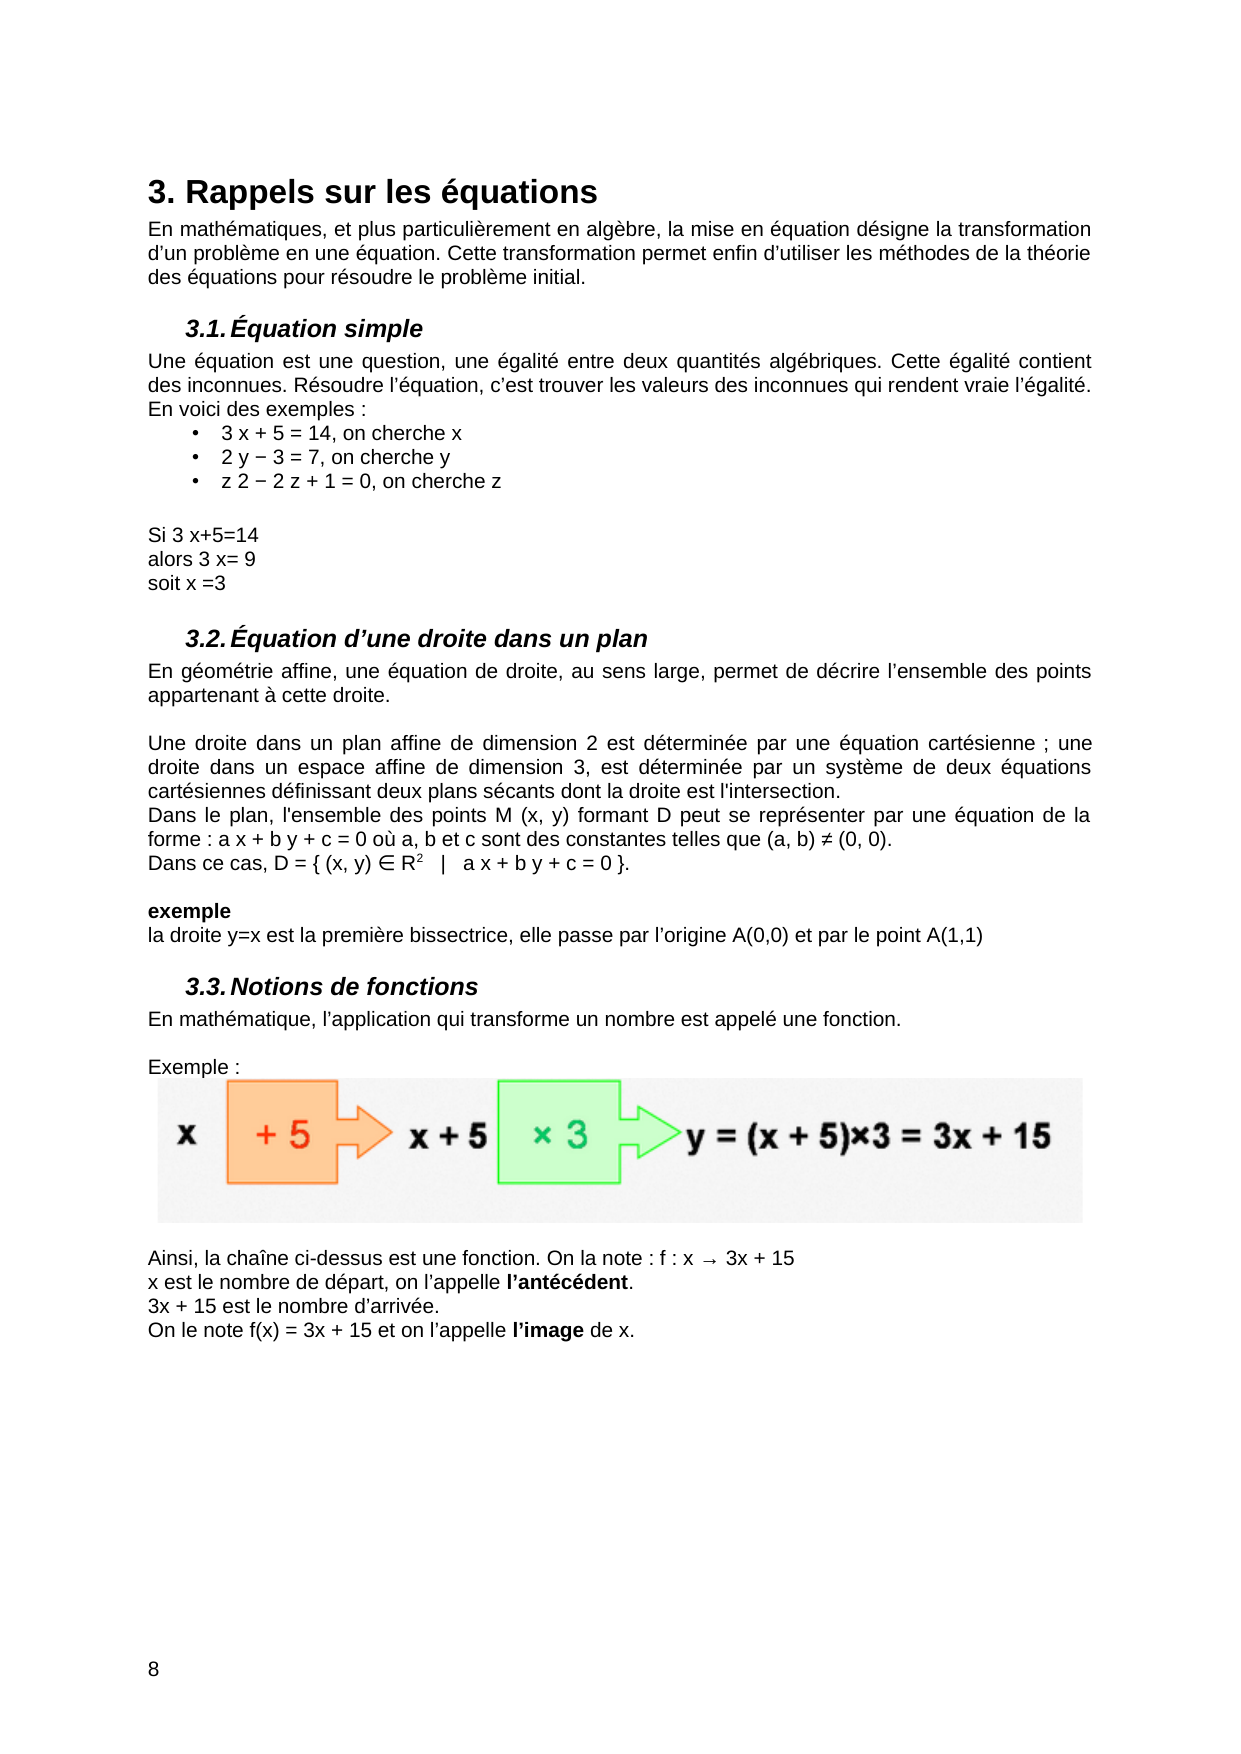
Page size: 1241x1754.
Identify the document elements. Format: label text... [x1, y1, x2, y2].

list z 2 − 2 z + 1 = 0, on cherche z [192, 469, 1093, 493]
list 2 y − 3 = 7, on cherche y [192, 445, 1093, 469]
text En mathématique, l’application qui transforme un nombre est appelé une fonction. [148, 1007, 1093, 1031]
text 3x + 15 est le nombre d’arrivée. [148, 1294, 1093, 1318]
text Exemple : [148, 1054, 1093, 1078]
picture [157, 1078, 1083, 1223]
subtitle Notions de fonctions [185, 972, 1093, 1000]
text Dans le plan, l'ensemble des points M (x, y) formant D peut se représenter par une équation de la forme : a x + b y + c = 0 où a, b et c sont des constantes telles que (a, b) ≠ (0, 0). [148, 803, 1093, 851]
list 3 x + 5 = 14, on cherche x [192, 421, 1093, 445]
subtitle Équation simple [185, 314, 1093, 343]
text En voici des exemples : [148, 397, 1093, 421]
text alors 3 x= 9 [148, 547, 1093, 571]
text exemple [148, 899, 1093, 923]
text x est le nombre de départ, on l’appelle l’antécédent. [148, 1270, 1093, 1294]
text Ainsi, la chaîne ci-dessus est une fonction. On la note : f : x → 3x + 15 [148, 1246, 1093, 1270]
text Une droite dans un plan affine de dimension 2 est déterminée par une équation cartésienne ; une droite dans un espace affine de dimension 3, est déterminée par un système de deux équations cartésiennes définissant deux plans sécants dont la droite est l'intersection. [148, 731, 1093, 803]
text soit x =3 [148, 571, 1093, 594]
text la droite y=x est la première bissectrice, elle passe par l’origine A(0,0) et par le point A(1,1) [148, 923, 1093, 947]
text Si 3 x+5=14 [148, 523, 1093, 547]
text Dans ce cas, D = { (x, y) ∈ R2 | a x + b y + c = 0 }. [148, 851, 1093, 875]
text Une équation est une question, une égalité entre deux quantités algébriques. Cette égalité contient des inconnues. Résoudre l’équation, c’est trouver les valeurs des inconnues qui rendent vraie l’égalité. [148, 349, 1093, 397]
text En mathématiques, et plus particulièrement en algèbre, la mise en équation désigne la transformation d’un problème en une équation. Cette transformation permet enfin d’utiliser les méthodes de la théorie des équations pour résoudre le problème initial. [148, 217, 1093, 289]
subtitle Rappels sur les équations [148, 173, 1093, 211]
text On le note f(x) = 3x + 15 et on l’appelle l’image de x. [148, 1318, 1093, 1342]
text En géométrie affine, une équation de droite, au sens large, permet de décrire l’ensemble des points appartenant à cette droite. [148, 659, 1093, 707]
subtitle Équation d’une droite dans un plan [185, 624, 1093, 653]
